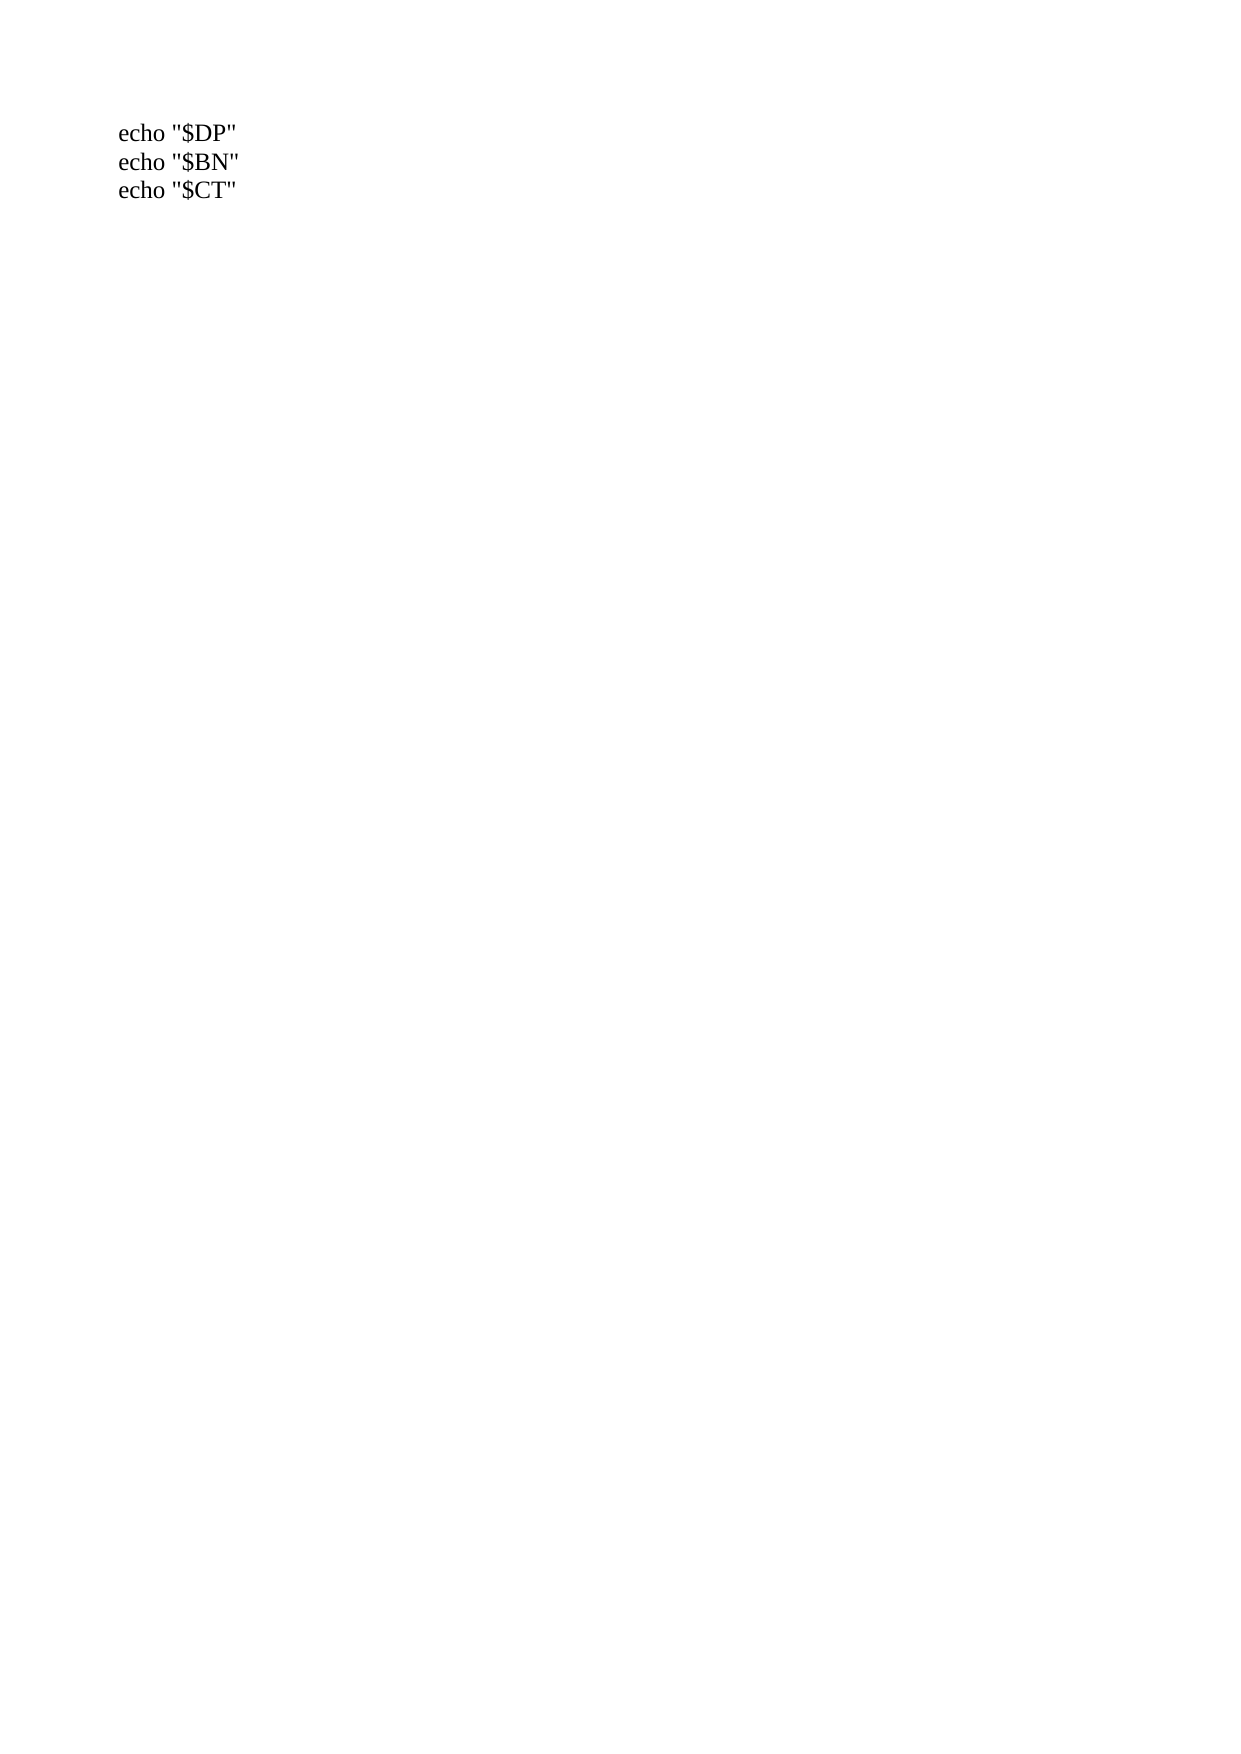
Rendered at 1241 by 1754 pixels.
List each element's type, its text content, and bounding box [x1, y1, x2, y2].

text echo "$DP" [118, 118, 1122, 147]
text echo "$CT" [118, 176, 1122, 204]
text echo "$BN" [118, 147, 1122, 176]
